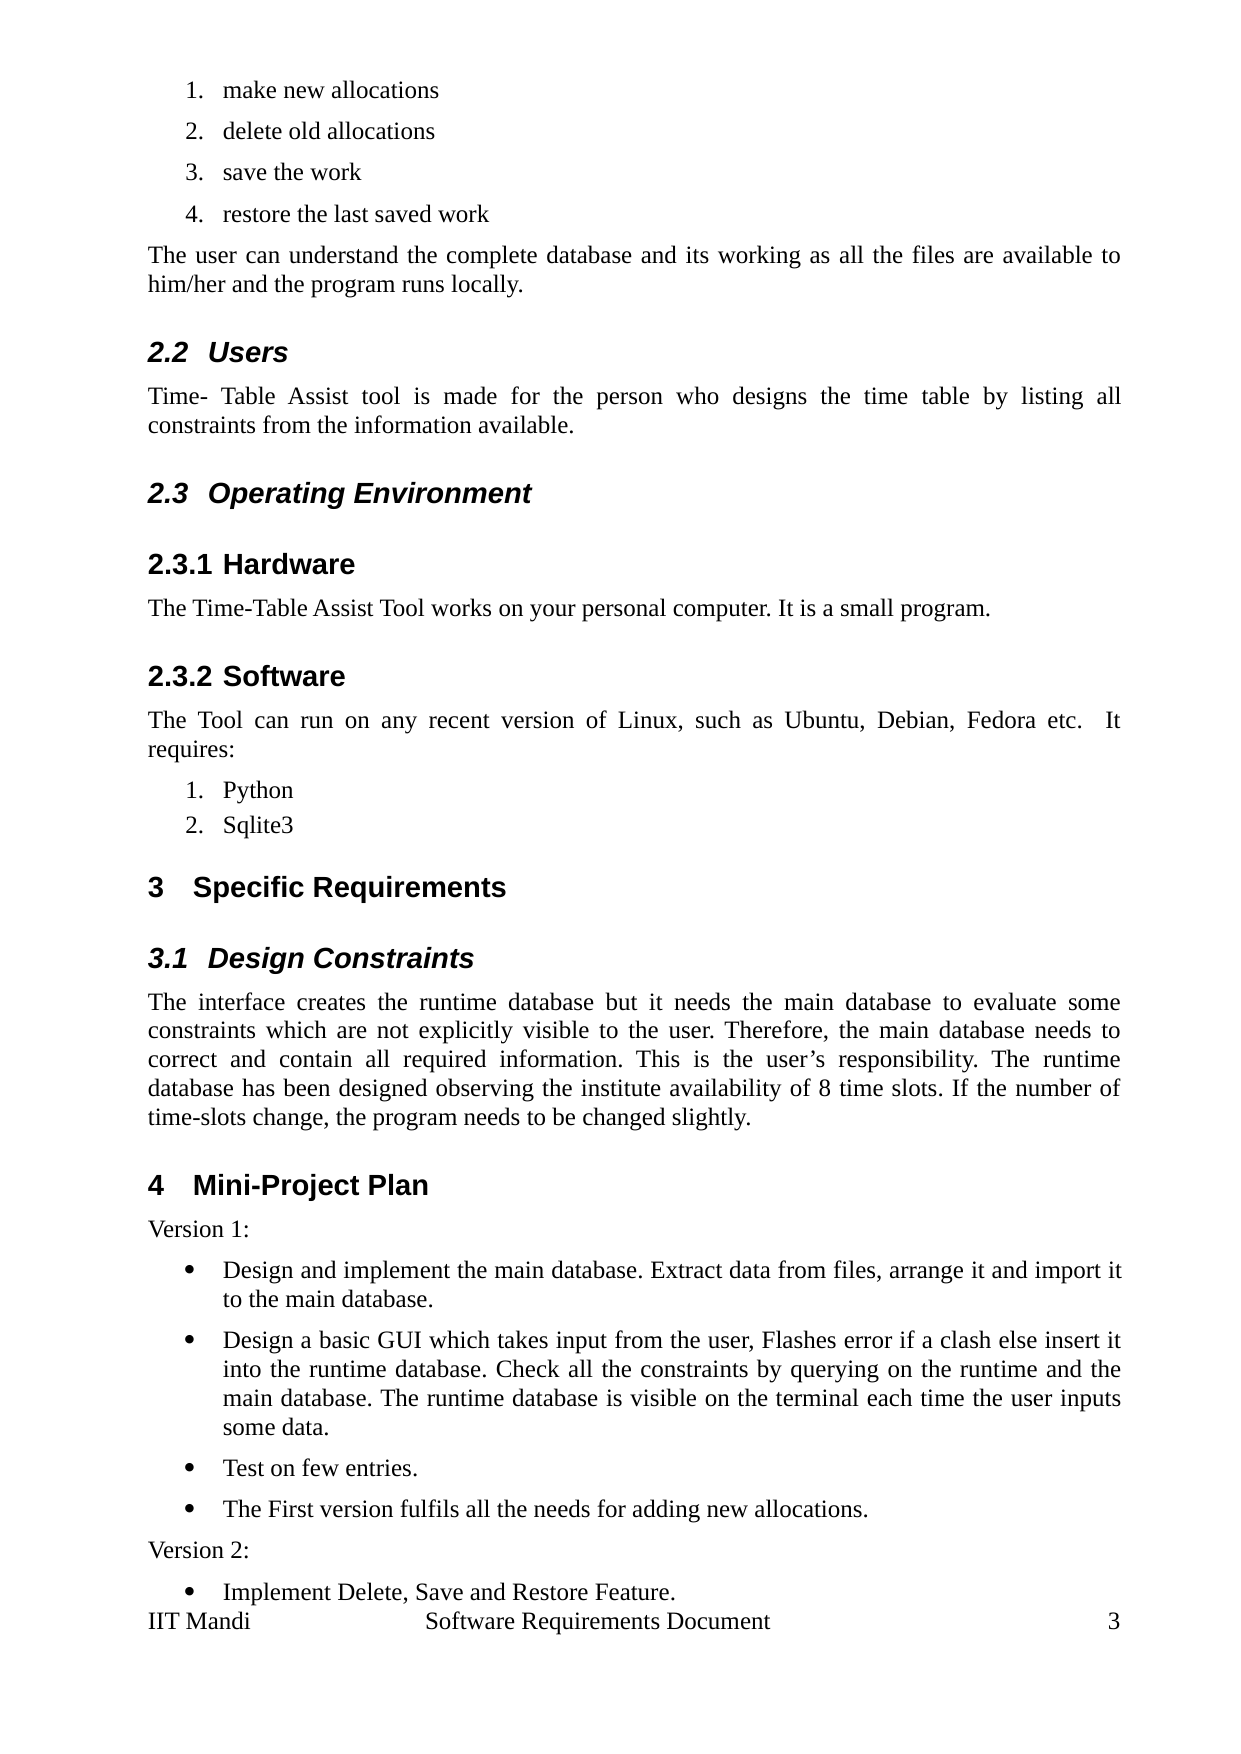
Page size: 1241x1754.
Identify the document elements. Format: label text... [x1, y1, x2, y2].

text The Time-Table Assist Tool works on your personal computer. It is a small program. [148, 593, 1123, 622]
text The interface creates the runtime database but it needs the main database to evaluate some constraints which are not explicitly visible to the user. Therefore, the main database needs to correct and contain all required information. This is the user’s responsibility. The runtime database has been designed observing the institute availability of 8 time slots. If the number of time-slots change, the program needs to be changed slightly. [148, 987, 1123, 1131]
list Design a basic GUI which takes input from the user, Flashes error if a clash else insert it into the runtime database. Check all the constraints by querying on the runtime and the main database. The runtime database is visible on the terminal each time the user inputs some data. [185, 1325, 1123, 1440]
list Python [185, 775, 1123, 804]
list Sqlite3 [185, 810, 1123, 839]
subtitle Mini-Project Plan [148, 1168, 1123, 1202]
list Design and implement the main database. Extract data from files, arrange it and import it to the main database. [185, 1255, 1123, 1313]
list make new allocations [185, 75, 1123, 104]
text Time- Table Assist tool is made for the person who designs the time table by listing all constraints from the information available. [148, 381, 1123, 438]
subtitle Users [148, 335, 1123, 368]
subtitle Hardware [148, 547, 1123, 581]
text The user can understand the complete database and its working as all the files are available to him/her and the program runs locally. [148, 240, 1123, 297]
text Version 2: [148, 1535, 1123, 1564]
list Test on few entries. [185, 1453, 1123, 1482]
text The Tool can run on any recent version of Linux, such as Ubuntu, Debian, Fedora etc. It requires: [148, 705, 1123, 763]
subtitle Design Constraints [148, 941, 1123, 974]
subtitle Operating Environment [148, 476, 1123, 509]
list Implement Delete, Save and Restore Feature. [185, 1577, 1123, 1605]
text Version 1: [148, 1214, 1123, 1243]
list delete old allocations [185, 116, 1123, 145]
list restore the last saved work [185, 199, 1123, 227]
subtitle Specific Requirements [148, 870, 1123, 903]
list save the work [185, 157, 1123, 186]
subtitle Software [148, 659, 1123, 693]
list The First version fulfils all the needs for adding new allocations. [185, 1494, 1123, 1523]
